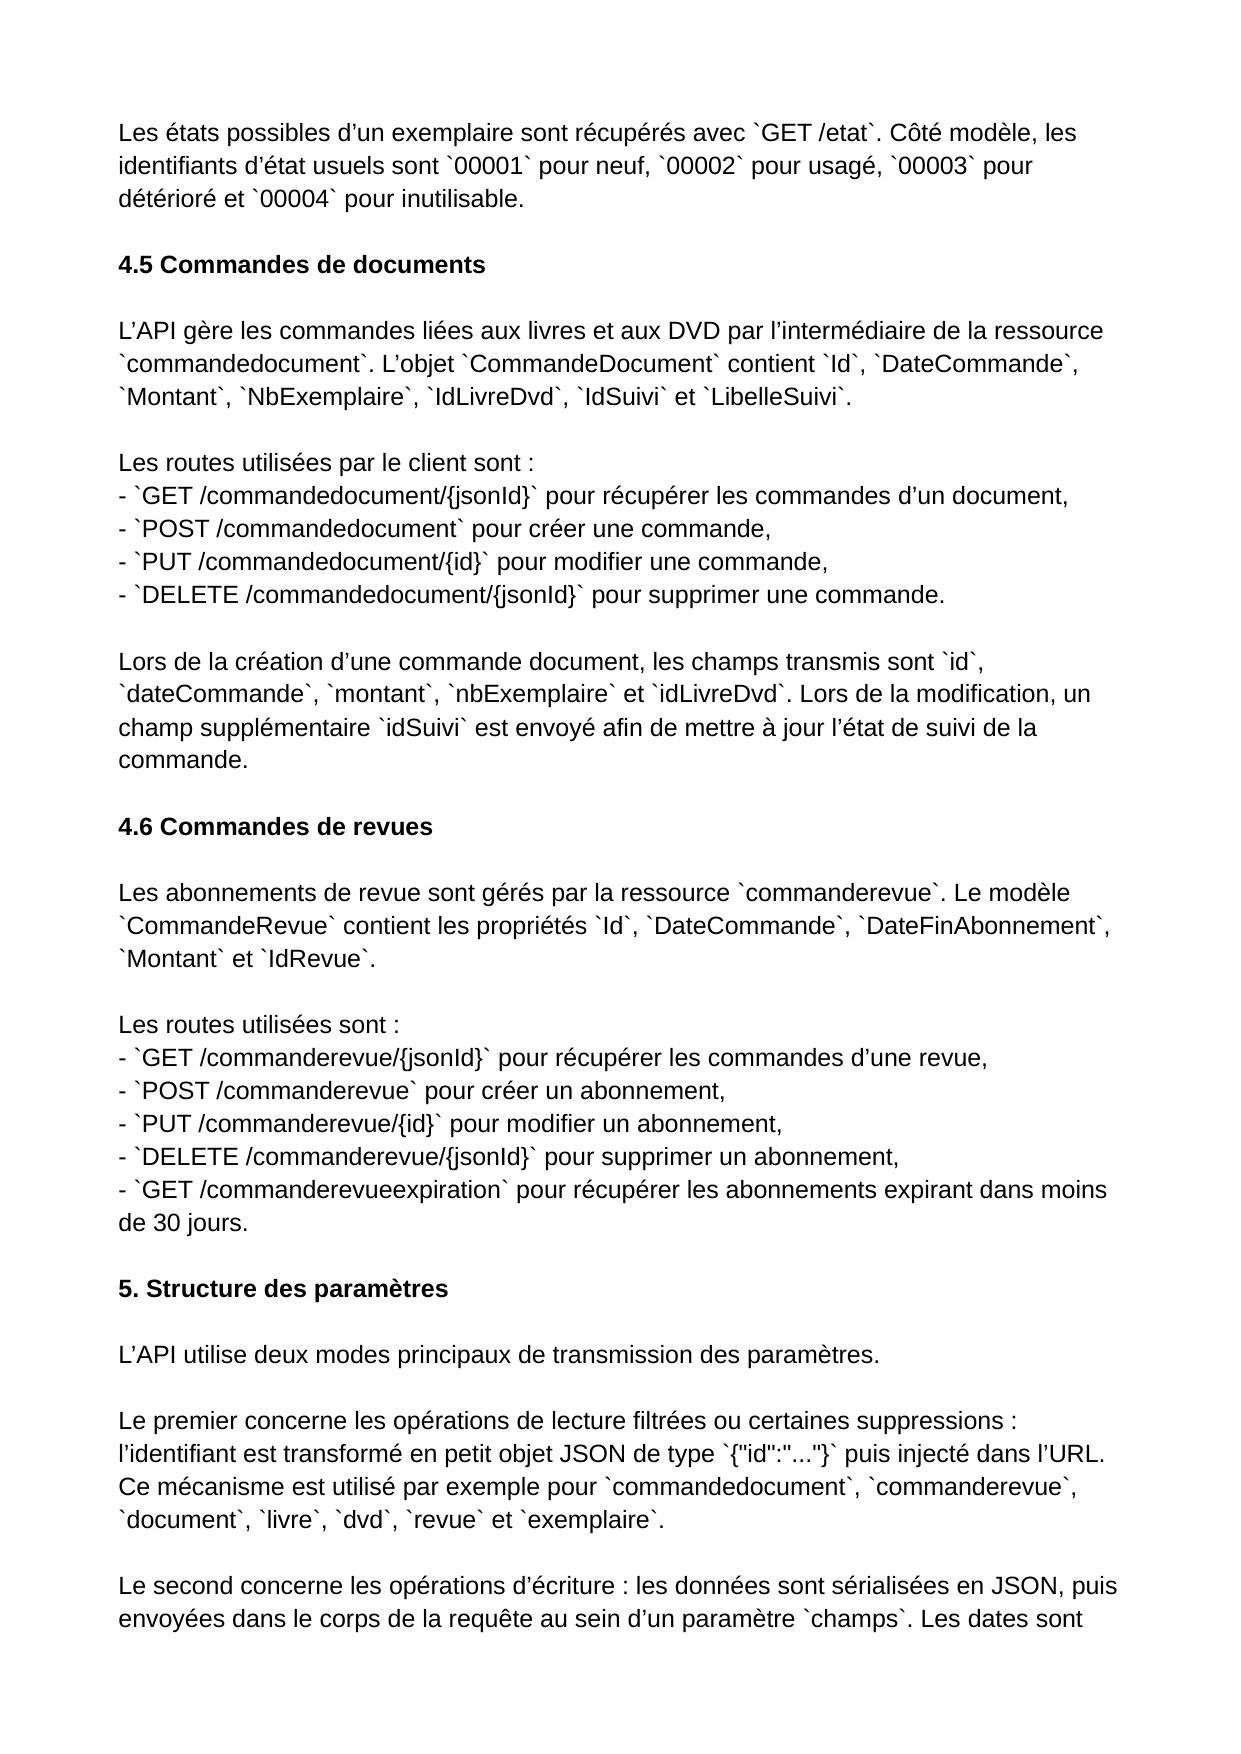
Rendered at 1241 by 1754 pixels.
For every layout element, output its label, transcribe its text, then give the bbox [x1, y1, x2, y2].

text Les états possibles d’un exemplaire sont récupérés avec `GET /etat`. Côté modèle, les identifiants d’état usuels sont `00001` pour neuf, `00002` pour usagé, `00003` pour détérioré et `00004` pour inutilisable. 4.5 Commandes de documents L’API gère les commandes liées aux livres et aux DVD par l’intermédiaire de la ressource `commandedocument`. L’objet `CommandeDocument` contient `Id`, `DateCommande`, `Montant`, `NbExemplaire`, `IdLivreDvd`, `IdSuivi` et `LibelleSuivi`. Les routes utilisées par le client sont : - `GET /commandedocument/{jsonId}` pour récupérer les commandes d’un document, - `POST /commandedocument` pour créer une commande, - `PUT /commandedocument/{id}` pour modifier une commande, - `DELETE /commandedocument/{jsonId}` pour supprimer une commande. Lors de la création d’une commande document, les champs transmis sont `id`, `dateCommande`, `montant`, `nbExemplaire` et `idLivreDvd`. Lors de la modification, un champ supplémentaire `idSuivi` est envoyé afin de mettre à jour l’état de suivi de la commande. 4.6 Commandes de revues Les abonnements de revue sont gérés par la ressource `commanderevue`. Le modèle `CommandeRevue` contient les propriétés `Id`, `DateCommande`, `DateFinAbonnement`, `Montant` et `IdRevue`. Les routes utilisées sont : - `GET /commanderevue/{jsonId}` pour récupérer les commandes d’une revue, - `POST /commanderevue` pour créer un abonnement, - `PUT /commanderevue/{id}` pour modifier un abonnement, - `DELETE /commanderevue/{jsonId}` pour supprimer un abonnement, - `GET /commanderevueexpiration` pour récupérer les abonnements expirant dans moins de 30 jours. 5. Structure des paramètres L’API utilise deux modes principaux de transmission des paramètres. Le premier concerne les opérations de lecture filtrées ou certaines suppressions : l’identifiant est transformé en petit objet JSON de type `{"id":"..."}` puis injecté dans l’URL. Ce mécanisme est utilisé par exemple pour `commandedocument`, `commanderevue`, `document`, `livre`, `dvd`, `revue` et `exemplaire`. Le second concerne les opérations d’écriture : les données sont sérialisées en JSON, puis envoyées dans le corps de la requête au sein d’un paramètre `champs`. Les dates sont [118, 118, 1122, 1633]
